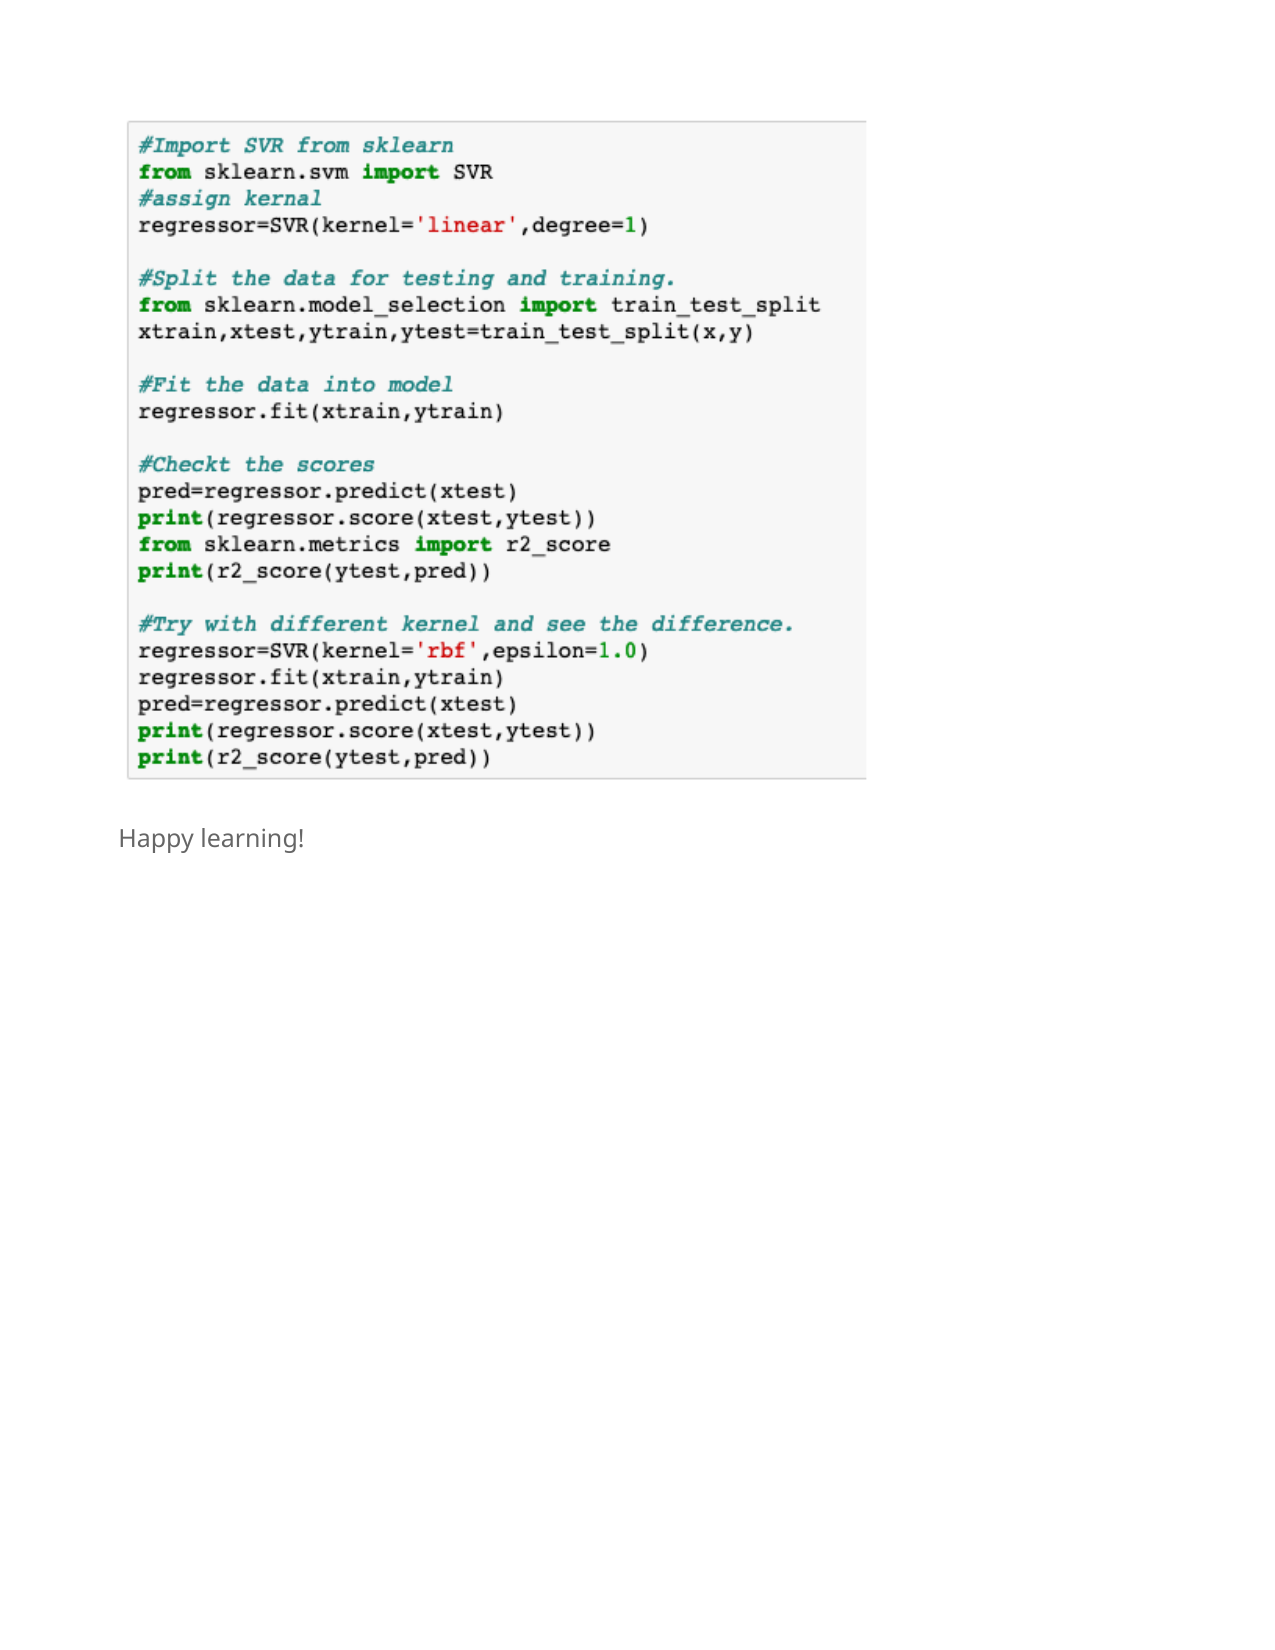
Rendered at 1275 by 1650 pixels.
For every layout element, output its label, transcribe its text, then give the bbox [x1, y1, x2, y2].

text Happy learning! [118, 821, 1157, 855]
picture [118, 118, 867, 786]
